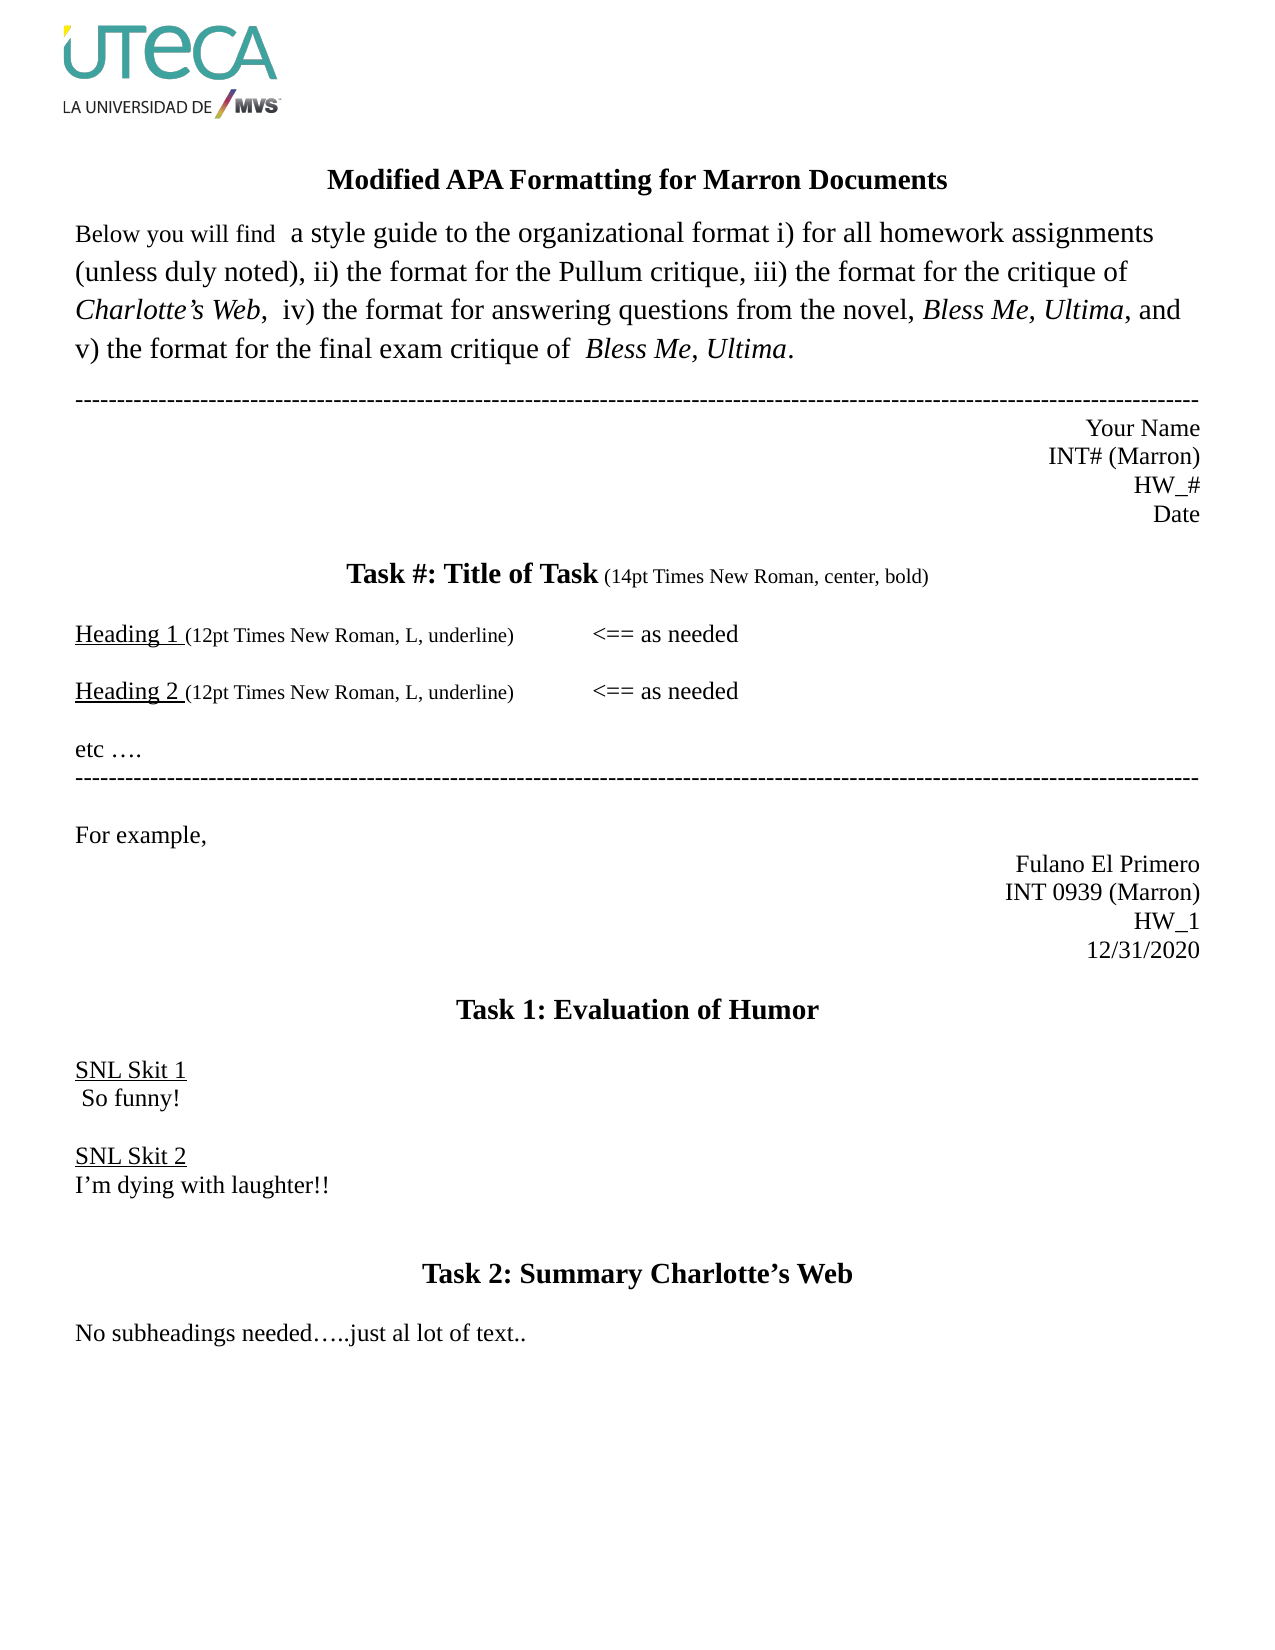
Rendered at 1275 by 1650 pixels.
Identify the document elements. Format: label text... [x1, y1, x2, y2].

text HW_1 [75, 906, 1200, 935]
text For example, [75, 820, 1200, 849]
text Below you will find a style guide to the organizational format i) for all homework assignments (unless duly noted), ii) the format for the Pullum critique, iii) the format for the critique of Charlotte’s Web, iv) the format for answering questions from the novel, Bless Me, Ultima, and v) the format for the final exam critique of Bless Me, Ultima. [75, 215, 1200, 364]
text --------------------------------------------------------------------------------------------------------------------------------------- [75, 762, 1200, 791]
text SNL Skit 1 [75, 1055, 1200, 1083]
text 12/31/2020 [75, 935, 1200, 964]
text No subheadings needed…..just al lot of text.. [75, 1318, 1200, 1347]
text Your Name [75, 413, 1200, 441]
text INT# (Marron) [75, 441, 1200, 470]
text Task #: Title of Task (14pt Times New Roman, center, bold) [75, 556, 1200, 590]
text Date [75, 499, 1200, 528]
text Fulano El Primero [75, 849, 1200, 877]
text Heading 1 (12pt Times New Roman, L, underline) <== as needed [75, 619, 1200, 647]
text INT 0939 (Marron) [75, 877, 1200, 906]
text Task 1: Evaluation of Humor [75, 992, 1200, 1026]
text I’m dying with laughter!! [75, 1170, 1200, 1198]
text Heading 2 (12pt Times New Roman, L, underline) <== as needed [75, 676, 1200, 705]
text Modified APA Formatting for Marron Documents [75, 162, 1200, 196]
text So funny! [75, 1083, 1200, 1112]
text etc …. [75, 734, 1200, 762]
text SNL Skit 2 [75, 1141, 1200, 1170]
text --------------------------------------------------------------------------------------------------------------------------------------- [75, 384, 1200, 413]
picture [61, 21, 284, 123]
text HW_# [75, 470, 1200, 499]
text Task 2: Summary Charlotte’s Web [75, 1256, 1200, 1289]
